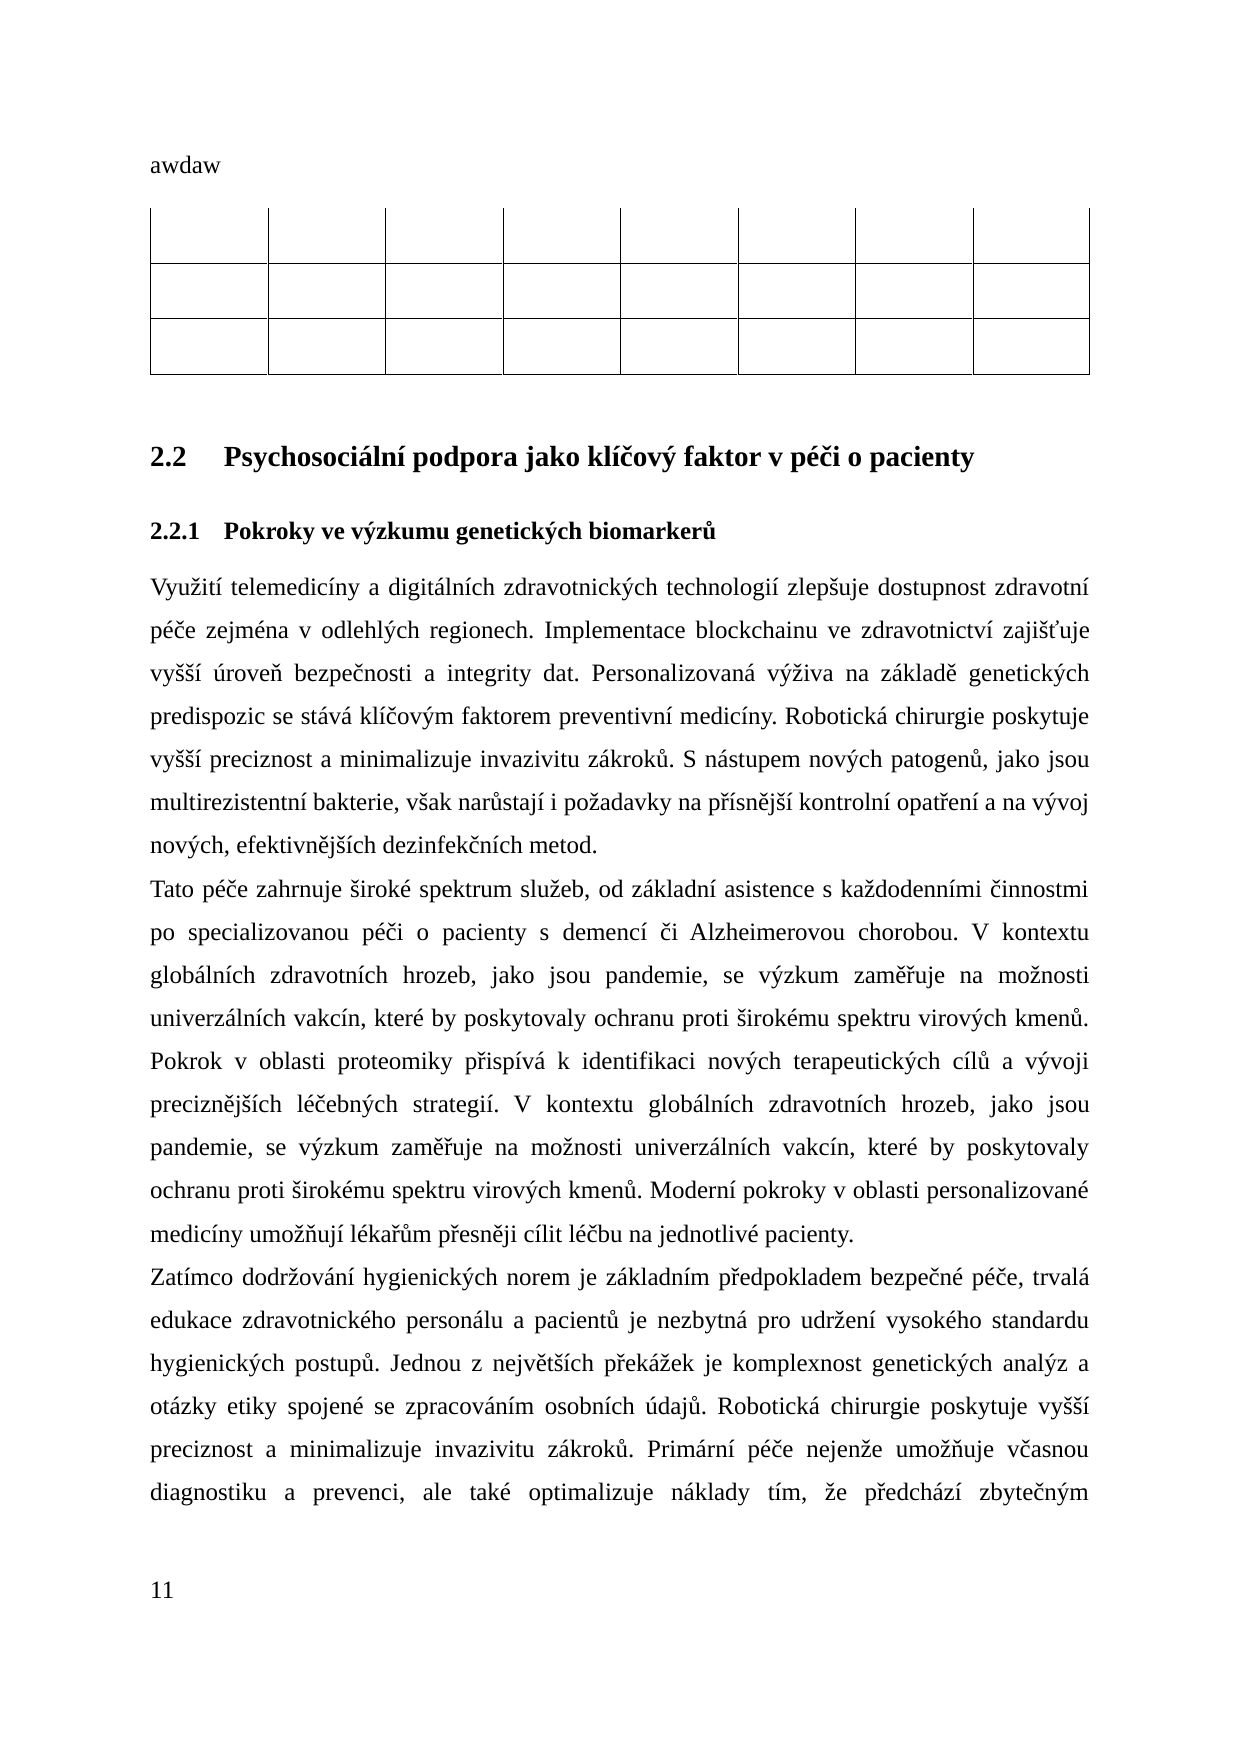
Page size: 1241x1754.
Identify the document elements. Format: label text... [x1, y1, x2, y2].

table_cell [269, 319, 385, 374]
table_cell [621, 208, 737, 263]
table_cell [856, 208, 972, 263]
subtitle Pokroky ve výzkumu genetických biomarkerů [150, 516, 1090, 545]
text Zatímco dodržování hygienických norem je základním předpokladem bezpečné péče, trvalá edukace zdravotnického personálu a pacientů je nezbytná pro udržení vysokého standardu hygienických postupů. Jednou z největších překážek je komplexnost genetických analýz a otázky etiky spojené se zpracováním osobních údajů. Robotická chirurgie poskytuje vyšší preciznost a minimalizuje invazivitu zákroků. Primární péče nejenže umožňuje včasnou diagnostiku a prevenci, ale také optimalizuje náklady tím, že předchází zbytečným [150, 1262, 1090, 1506]
table_cell [974, 208, 1089, 263]
table_cell [269, 208, 385, 263]
table_cell [386, 208, 502, 263]
table_cell [739, 208, 855, 263]
table_cell [974, 264, 1089, 318]
table_cell [739, 319, 855, 374]
subtitle Psychosociální podpora jako klíčový faktor v péči o pacienty [150, 439, 1090, 472]
text Tato péče zahrnuje široké spektrum služeb, od základní asistence s každodenními činnostmi po specializovanou péči o pacienty s demencí či Alzheimerovou chorobou. V kontextu globálních zdravotních hrozeb, jako jsou pandemie, se výzkum zaměřuje na možnosti univerzálních vakcín, které by poskytovaly ochranu proti širokému spektru virových kmenů. Pokrok v oblasti proteomiky přispívá k identifikaci nových terapeutických cílů a vývoji preciznějších léčebných strategií. V kontextu globálních zdravotních hrozeb, jako jsou pandemie, se výzkum zaměřuje na možnosti univerzálních vakcín, které by poskytovaly ochranu proti širokému spektru virových kmenů. Moderní pokroky v oblasti personalizované medicíny umožňují lékařům přesněji cílit léčbu na jednotlivé pacienty. [150, 874, 1090, 1247]
table_cell [856, 264, 972, 318]
table_cell [504, 208, 620, 263]
table_cell [856, 319, 972, 374]
table_cell [621, 319, 737, 374]
table_cell [621, 264, 737, 318]
table_cell [151, 208, 267, 263]
table_cell [269, 264, 385, 318]
table_cell [151, 264, 267, 318]
table_cell [974, 319, 1089, 374]
table_cell [151, 319, 267, 374]
table_cell [739, 264, 855, 318]
table_cell [504, 264, 620, 318]
table_cell [386, 264, 502, 318]
text Využití telemedicíny a digitálních zdravotnických technologií zlepšuje dostupnost zdravotní péče zejména v odlehlých regionech. Implementace blockchainu ve zdravotnictví zajišťuje vyšší úroveň bezpečnosti a integrity dat. Personalizovaná výživa na základě genetických predispozic se stává klíčovým faktorem preventivní medicíny. Robotická chirurgie poskytuje vyšší preciznost a minimalizuje invazivitu zákroků. S nástupem nových patogenů, jako jsou multirezistentní bakterie, však narůstají i požadavky na přísnější kontrolní opatření a na vývoj nových, efektivnějších dezinfekčních metod. [150, 572, 1090, 859]
table_cell [386, 319, 502, 374]
table_cell [504, 319, 620, 374]
